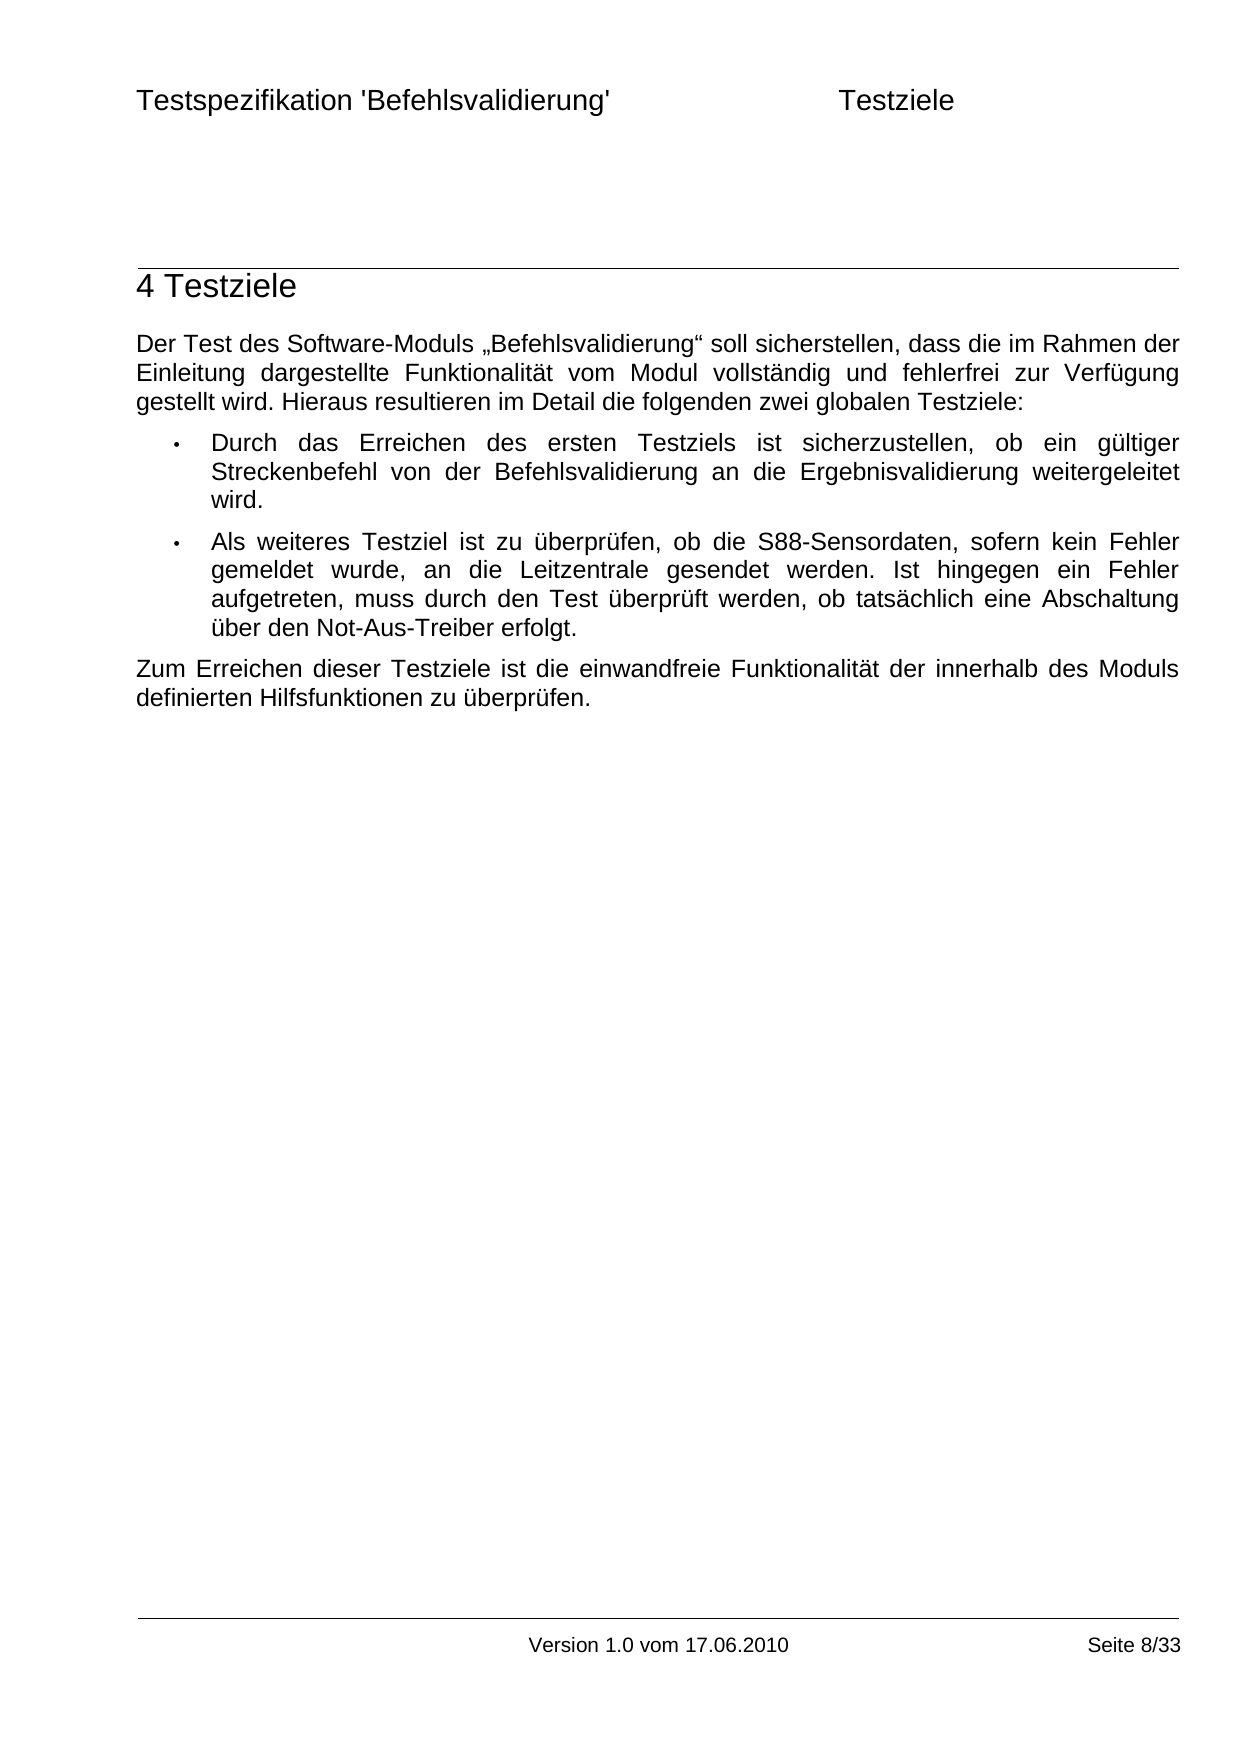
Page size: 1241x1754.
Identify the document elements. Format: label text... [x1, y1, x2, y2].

text Der Test des Software-Moduls „Befehlsvalidierung“ soll sicherstellen, dass die im Rahmen der Einleitung dargestellte Funktionalität vom Modul vollständig und fehlerfrei zur Verfügung gestellt wird. Hieraus resultieren im Detail die folgenden zwei globalen Testziele: [136, 329, 1181, 416]
list Durch das Erreichen des ersten Testziels ist sicherzustellen, ob ein gültiger Streckenbefehl von der Befehlsvalidierung an die Ergebnisvalidierung weitergeleitet wird. [173, 428, 1181, 514]
subtitle Testziele [136, 289, 1181, 304]
text Zum Erreichen dieser Testziele ist die einwandfreie Funktionalität der innerhalb des Moduls definierten Hilfsfunktionen zu überprüfen. [136, 654, 1181, 712]
list Als weiteres Testziel ist zu überprüfen, ob die S88-Sensordaten, sofern kein Fehler gemeldet wurde, an die Leitzentrale gesendet werden. Ist hingegen ein Fehler aufgetreten, muss durch den Test überprüft werden, ob tatsächlich eine Abschaltung über den Not-Aus-Treiber erfolgt. [173, 527, 1181, 642]
